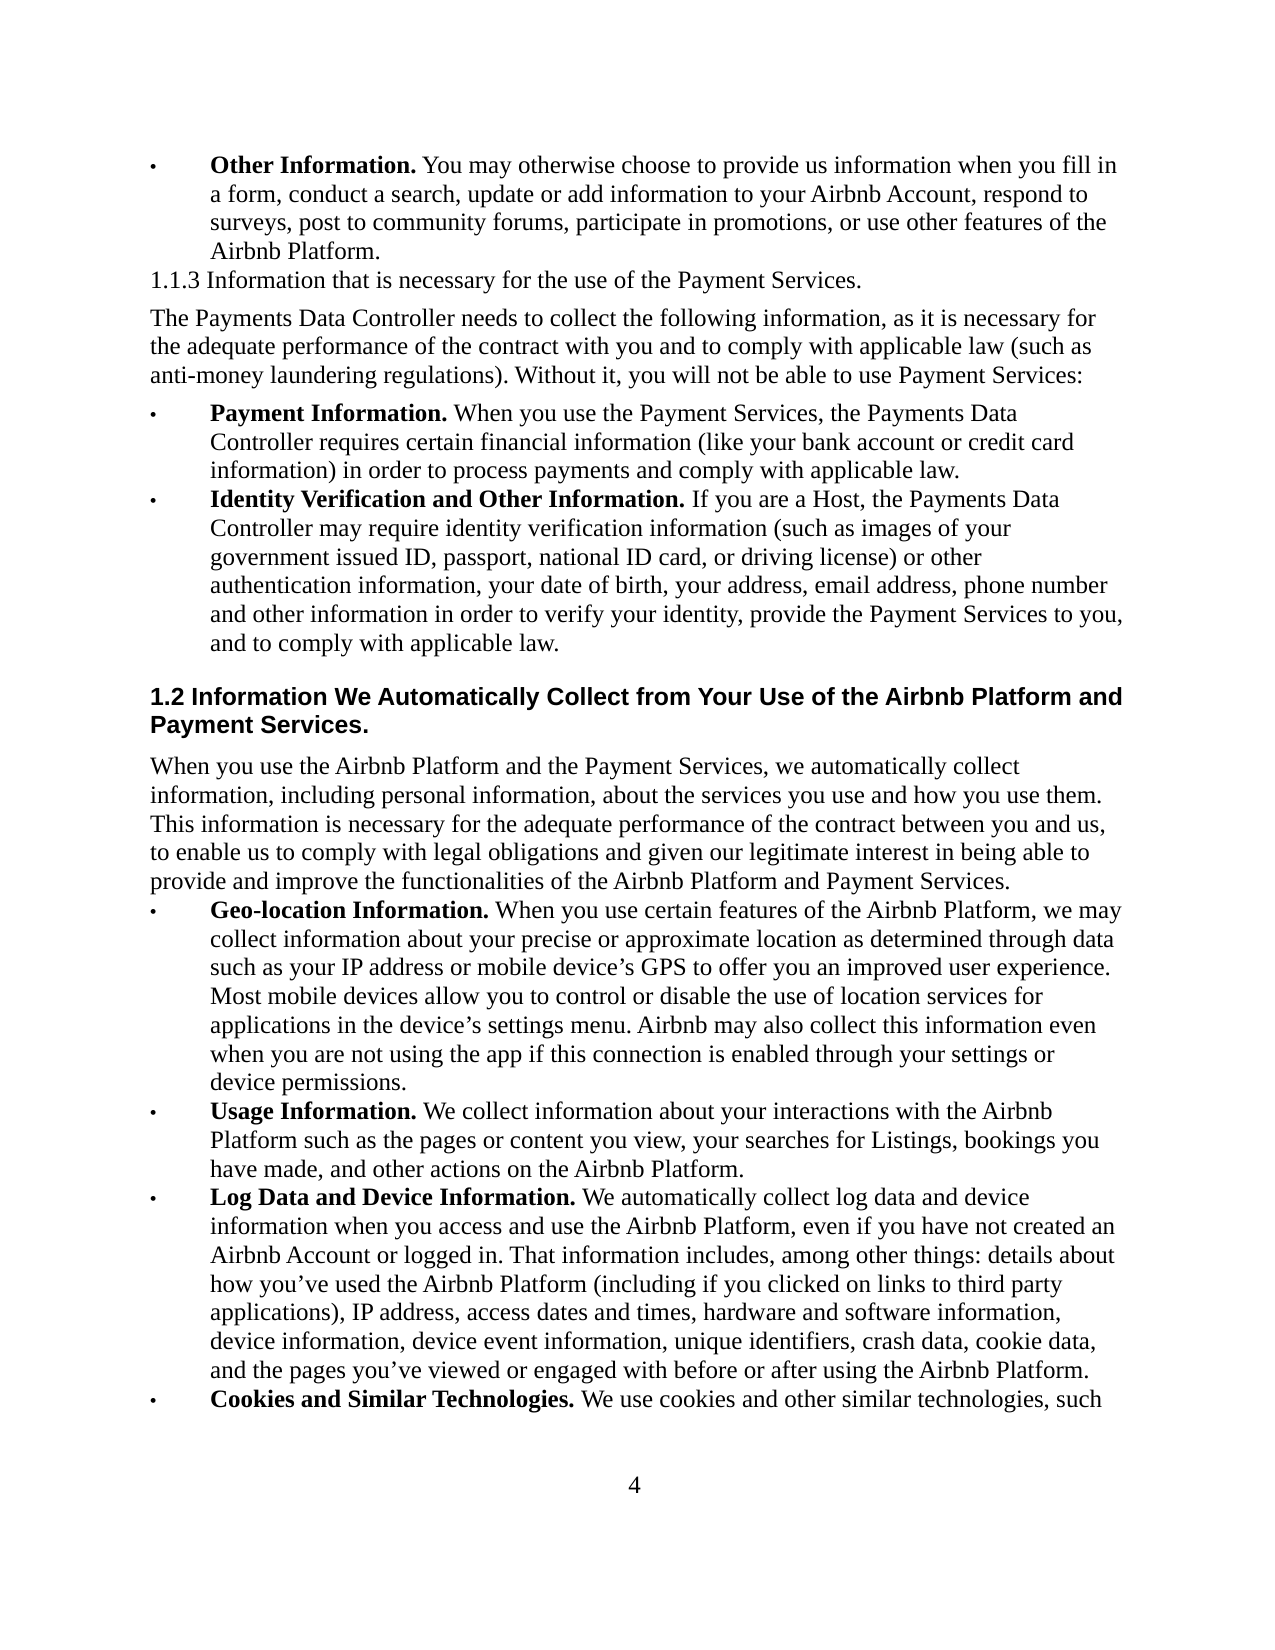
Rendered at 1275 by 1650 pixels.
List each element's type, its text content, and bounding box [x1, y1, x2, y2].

list Geo-location Information. When you use certain features of the Airbnb Platform, we may collect information about your precise or approximate location as determined through data such as your IP address or mobile device’s GPS to offer you an improved user experience. Most mobile devices allow you to control or disable the use of location services for applications in the device’s settings menu. Airbnb may also collect this information even when you are not using the app if this connection is enabled through your settings or device permissions. [150, 895, 1125, 1096]
list Log Data and Device Information. We automatically collect log data and device information when you access and use the Airbnb Platform, even if you have not created an Airbnb Account or logged in. That information includes, among other things: details about how you’ve used the Airbnb Platform (including if you clicked on links to third party applications), IP address, access dates and times, hardware and software information, device information, device event information, unique identifiers, crash data, cookie data, and the pages you’ve viewed or engaged with before or after using the Airbnb Platform. [150, 1182, 1125, 1384]
subtitle 1.2 Information We Automatically Collect from Your Use of the Airbnb Platform and Payment Services. [150, 682, 1125, 739]
list Cookies and Similar Technologies. We use cookies and other similar technologies, such [150, 1384, 1125, 1412]
list Usage Information. We collect information about your interactions with the Airbnb Platform such as the pages or content you view, your searches for Listings, bookings you have made, and other actions on the Airbnb Platform. [150, 1096, 1125, 1182]
list Payment Information. When you use the Payment Services, the Payments Data Controller requires certain financial information (like your bank account or credit card information) in order to process payments and comply with applicable law. [150, 398, 1125, 484]
list Identity Verification and Other Information. If you are a Host, the Payments Data Controller may require identity verification information (such as images of your government issued ID, passport, national ID card, or driving license) or other authentication information, your date of birth, your address, email address, phone number and other information in order to verify your identity, provide the Payment Services to you, and to comply with applicable law. [150, 484, 1125, 657]
list Other Information. You may otherwise choose to provide us information when you fill in a form, conduct a search, update or add information to your Airbnb Account, respond to surveys, post to community forums, participate in promotions, or use other features of the Airbnb Platform. [150, 150, 1125, 265]
text The Payments Data Controller needs to collect the following information, as it is necessary for the adequate performance of the contract with you and to comply with applicable law (such as anti-money laundering regulations). Without it, you will not be able to use Payment Services: [150, 303, 1125, 389]
text 1.1.3 Information that is necessary for the use of the Payment Services. [150, 265, 1125, 294]
text When you use the Airbnb Platform and the Payment Services, we automatically collect information, including personal information, about the services you use and how you use them. This information is necessary for the adequate performance of the contract between you and us, to enable us to comply with legal obligations and given our legitimate interest in being able to provide and improve the functionalities of the Airbnb Platform and Payment Services. [150, 751, 1125, 895]
